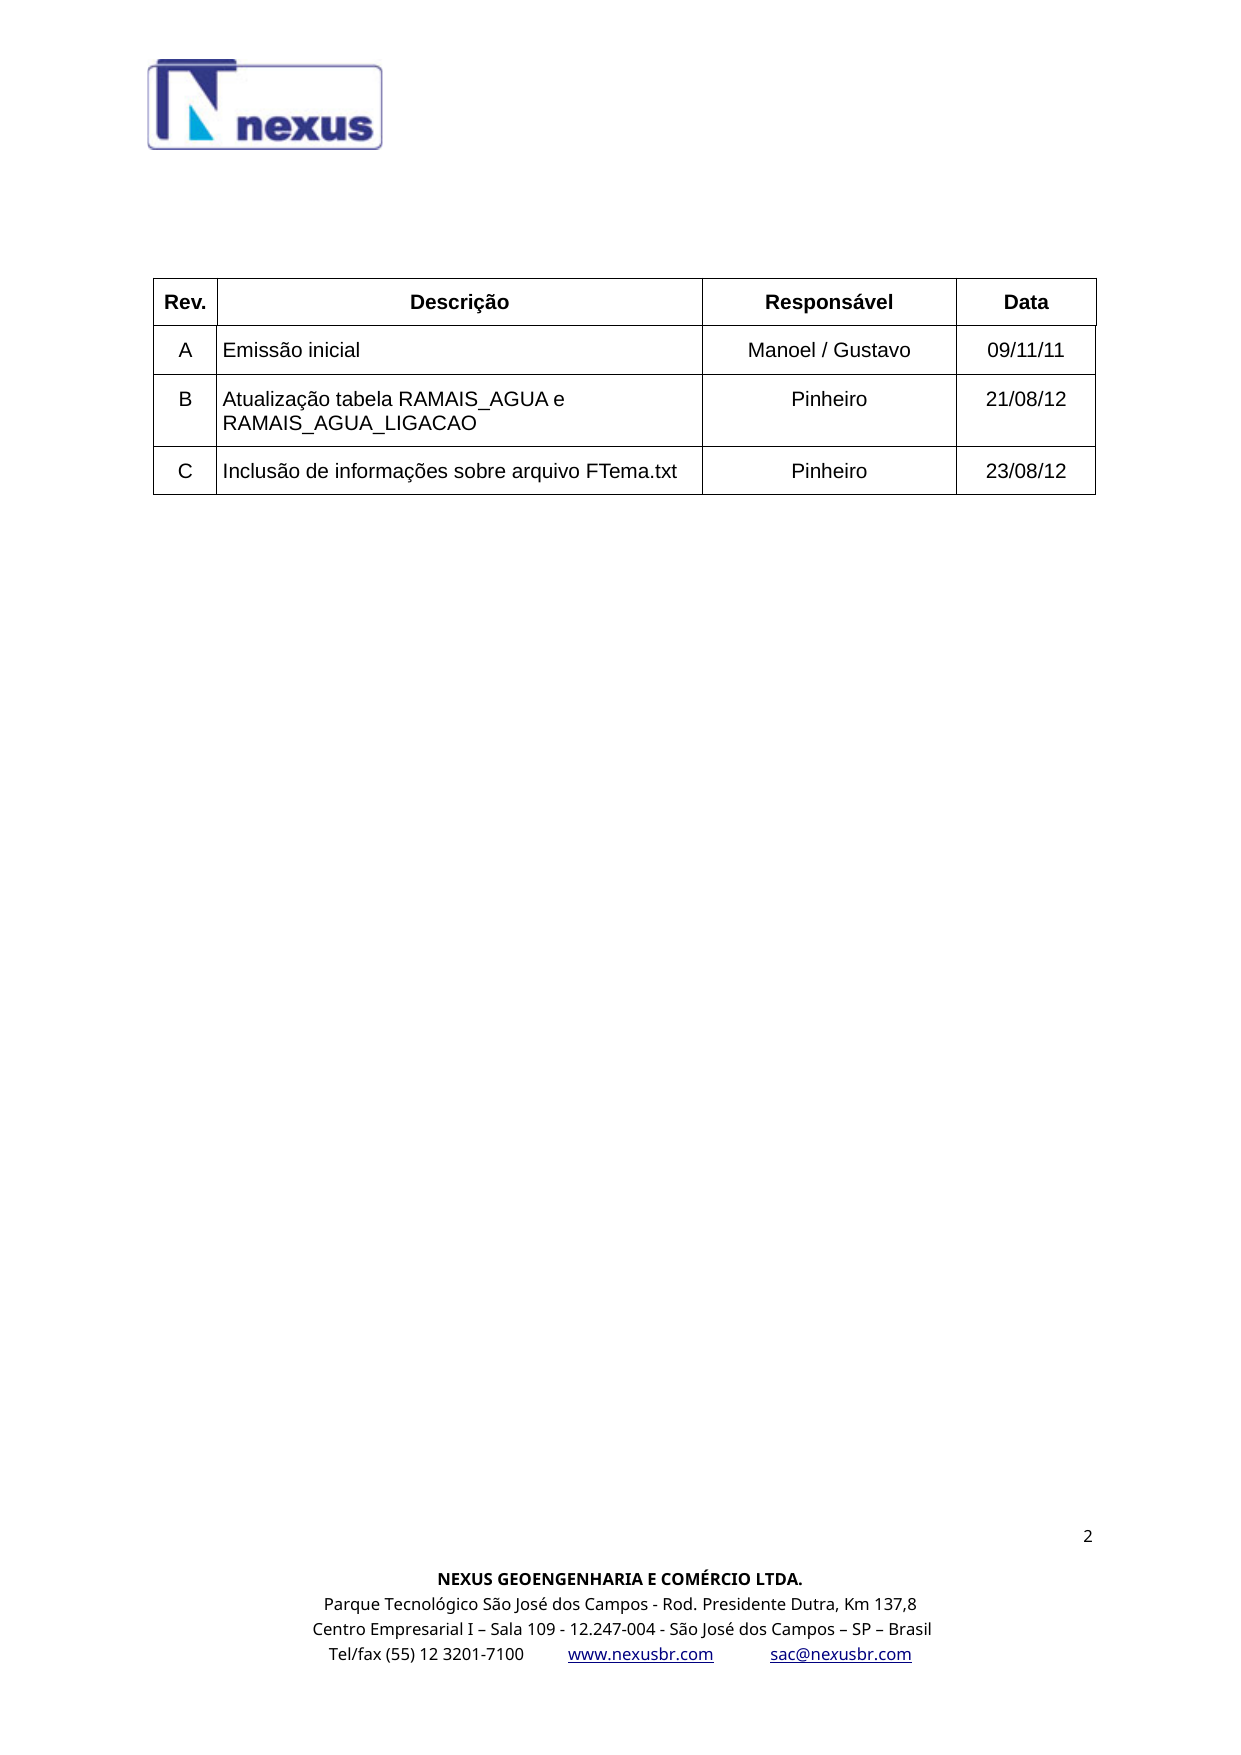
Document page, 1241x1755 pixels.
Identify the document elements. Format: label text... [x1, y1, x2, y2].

table_header Data [957, 279, 1096, 325]
table_cell Pinheiro [703, 447, 956, 494]
table_header Rev. [154, 279, 217, 325]
table_header Responsável [703, 279, 956, 325]
table_cell B [154, 375, 216, 446]
table_cell 23/08/12 [957, 447, 1095, 494]
table_cell Manoel / Gustavo [703, 326, 956, 374]
table_cell Inclusão de informações sobre arquivo FTema.txt [217, 447, 702, 494]
table_cell A [154, 326, 216, 374]
table_cell C [154, 447, 216, 494]
table_header Descrição [218, 279, 702, 325]
table_cell 09/11/11 [957, 326, 1095, 374]
table_cell 21/08/12 [957, 375, 1095, 446]
table_cell Emissão inicial [217, 326, 702, 374]
table_cell Pinheiro [703, 375, 956, 446]
table_cell Atualização tabela RAMAIS_AGUA e RAMAIS_AGUA_LIGACAO [217, 375, 702, 446]
